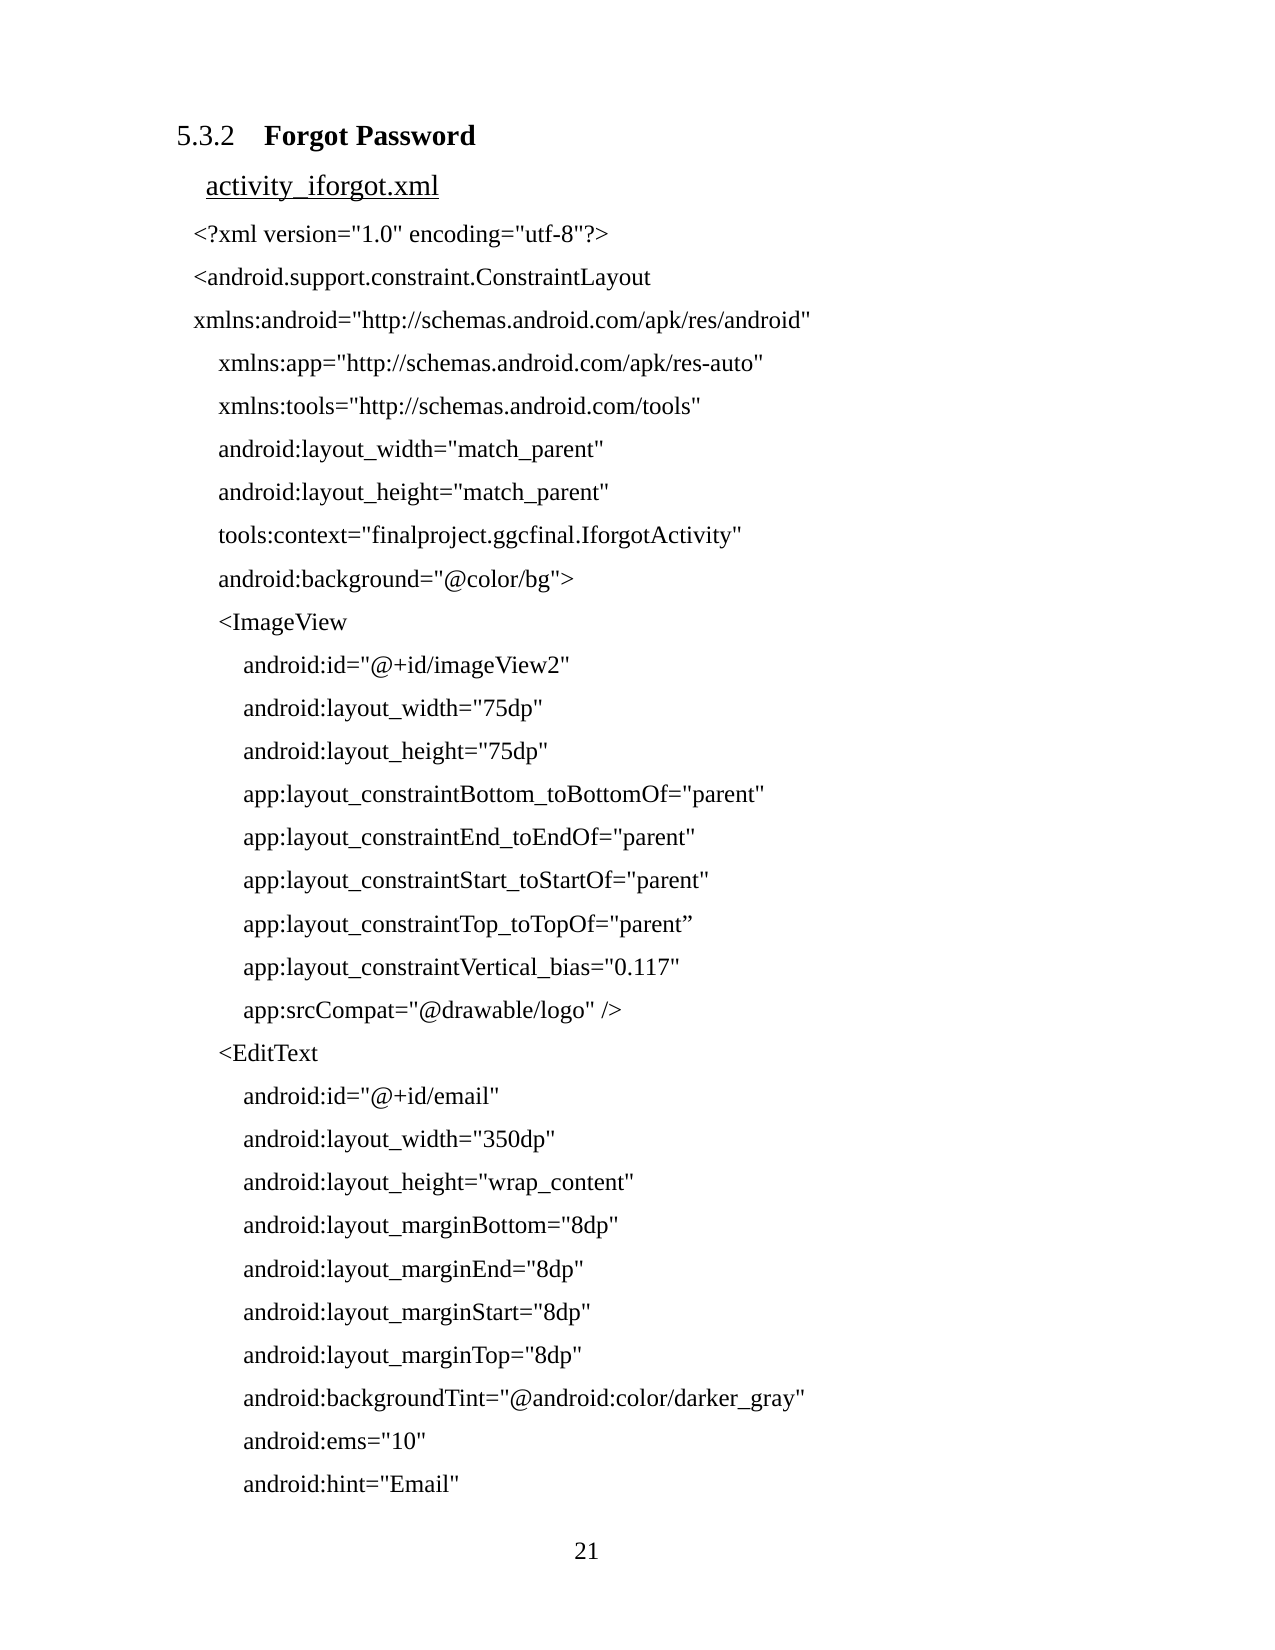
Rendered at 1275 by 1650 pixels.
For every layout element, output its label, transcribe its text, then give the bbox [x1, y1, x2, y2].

text android:layout_height="match_parent" [193, 477, 1157, 506]
text android:layout_marginTop="8dp" [193, 1340, 1157, 1369]
text android:hint="Email" [193, 1469, 1157, 1498]
text xmlns:tools="http://schemas.android.com/tools" [193, 391, 1157, 420]
text app:layout_constraintVertical_bias="0.117" [193, 952, 1157, 981]
text xmlns:app="http://schemas.android.com/apk/res-auto" [193, 348, 1157, 377]
text activity_iforgot.xml [118, 168, 1157, 202]
text android:layout_marginBottom="8dp" [193, 1211, 1157, 1239]
text android:id="@+id/email" [193, 1081, 1157, 1110]
text <?xml version="1.0" encoding="utf-8"?> [193, 219, 1157, 247]
text android:layout_width="350dp" [193, 1124, 1157, 1153]
text app:layout_constraintEnd_toEndOf="parent" [193, 822, 1157, 851]
text android:layout_marginEnd="8dp" [193, 1254, 1157, 1282]
text android:layout_width="match_parent" [193, 434, 1157, 463]
text 5.3.2 Forgot Password [118, 118, 1157, 152]
text app:layout_constraintBottom_toBottomOf="parent" [193, 779, 1157, 808]
text android:backgroundTint="@android:color/darker_gray" [193, 1383, 1157, 1412]
text app:layout_constraintTop_toTopOf="parent” [193, 909, 1157, 937]
text android:layout_width="75dp" [193, 693, 1157, 722]
text app:srcCompat="@drawable/logo" /> [193, 995, 1157, 1024]
text <android.support.constraint.ConstraintLayout xmlns:android="http://schemas.android.com/apk/res/android" [193, 262, 1157, 334]
text android:layout_height="75dp" [193, 736, 1157, 765]
text android:ems="10" [193, 1426, 1157, 1455]
text app:layout_constraintStart_toStartOf="parent" [193, 866, 1157, 894]
text <ImageView [193, 607, 1157, 636]
text android:id="@+id/imageView2" [193, 650, 1157, 679]
text android:layout_height="wrap_content" [193, 1167, 1157, 1196]
text tools:context="finalproject.ggcfinal.IforgotActivity" [193, 521, 1157, 549]
text <EditText [193, 1038, 1157, 1067]
text android:layout_marginStart="8dp" [193, 1297, 1157, 1326]
text android:background="@color/bg"> [193, 564, 1157, 592]
